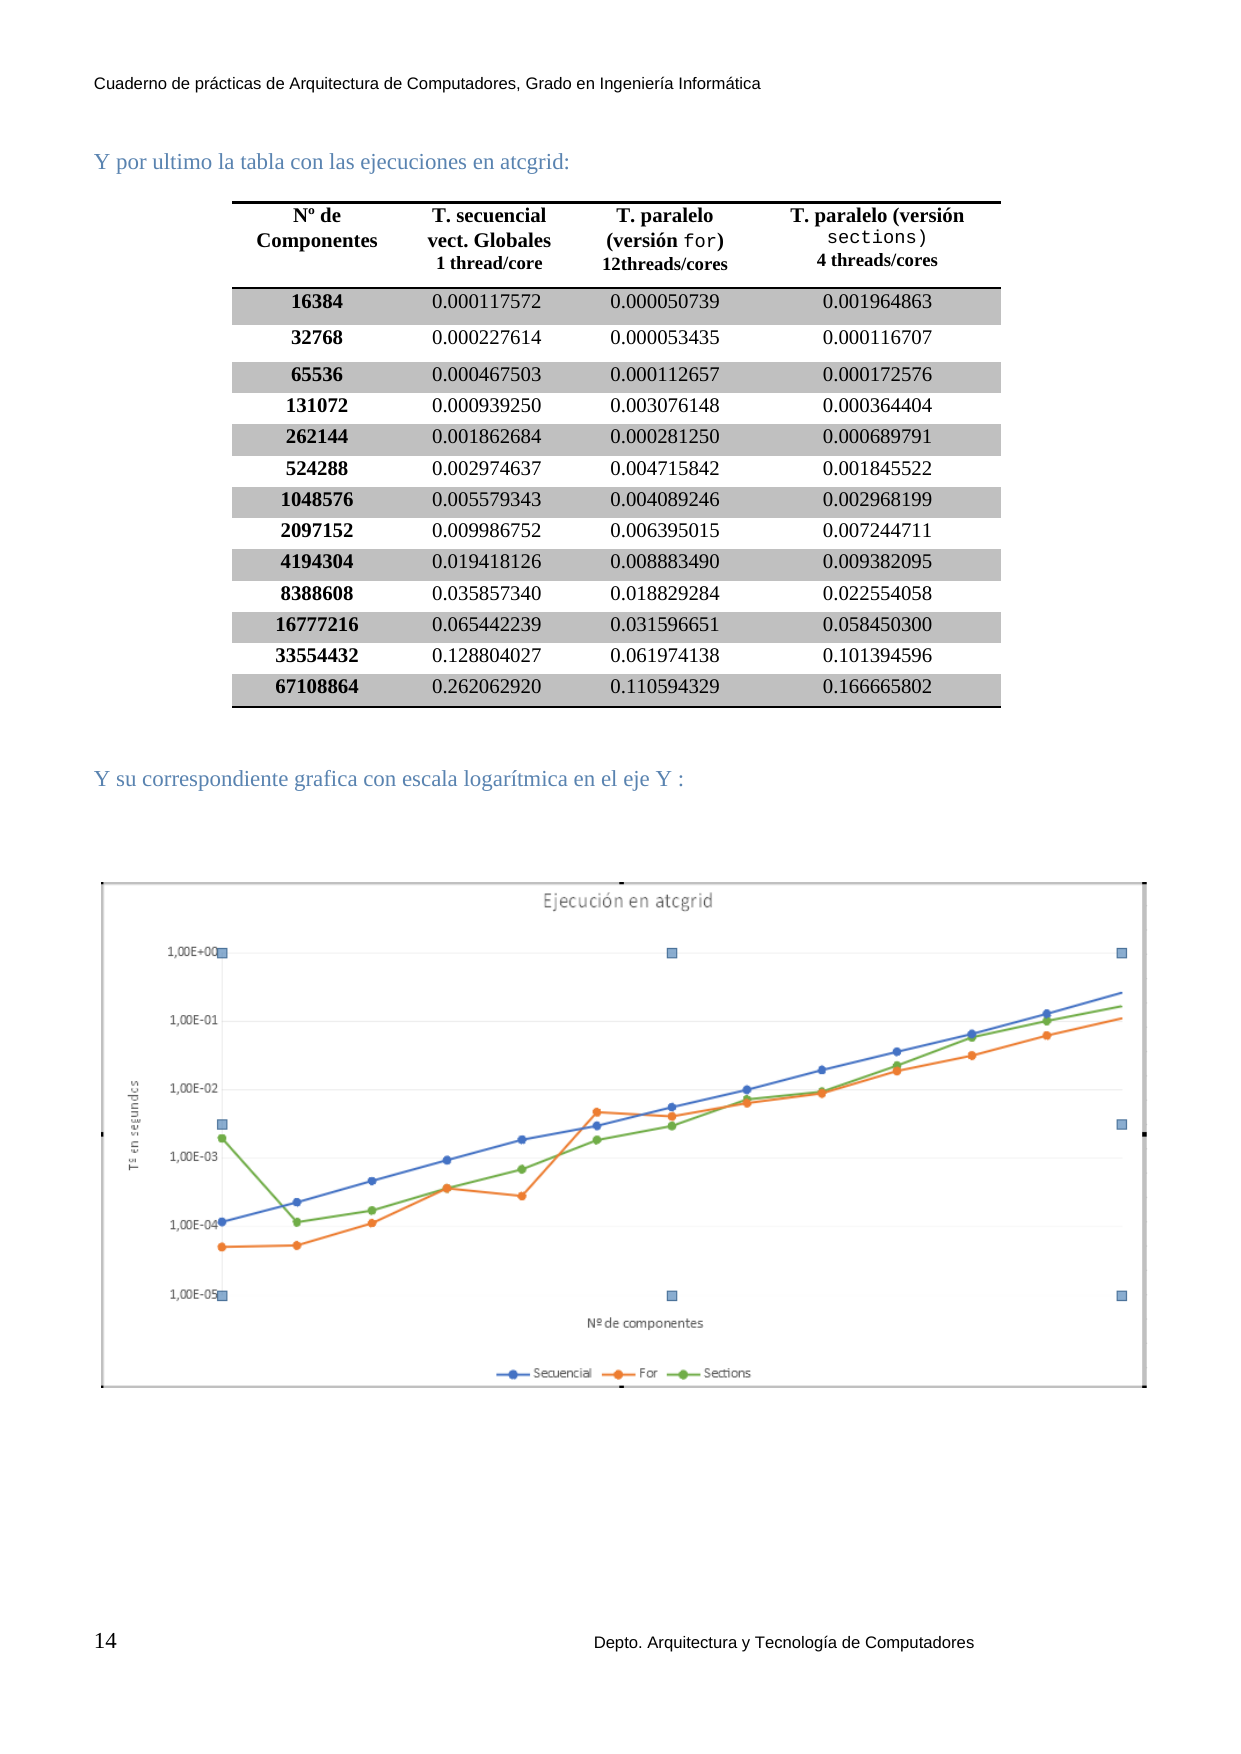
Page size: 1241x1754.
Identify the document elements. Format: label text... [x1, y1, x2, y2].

table_cell 0.018829284 [577, 581, 753, 612]
table_cell 16777216 [232, 612, 402, 643]
table_cell 1048576 [232, 487, 402, 518]
table_cell 0.008883490 [577, 549, 753, 581]
table_cell 0.000117572 [402, 289, 577, 325]
table_cell 0.004715842 [577, 456, 753, 487]
table_cell 0.166665802 [753, 674, 1001, 706]
table_cell 0.005579343 [402, 487, 577, 518]
table_cell 0.000689791 [753, 424, 1001, 456]
table_cell 32768 [232, 325, 402, 362]
table_cell 0.000281250 [577, 424, 753, 456]
table_cell 0.000364404 [753, 393, 1001, 424]
table_cell 8388608 [232, 581, 402, 612]
table_cell 0.002968199 [753, 487, 1001, 518]
table_cell 0.110594329 [577, 674, 753, 706]
table_cell 0.000467503 [402, 362, 577, 393]
table_header Nº de Componentes [232, 204, 402, 287]
table_cell 524288 [232, 456, 402, 487]
table_header T. paralelo (versión for) 12threads/cores [577, 204, 753, 287]
table_cell 0.101394596 [753, 643, 1001, 674]
picture [101, 882, 1148, 1388]
table_cell 0.262062920 [402, 674, 577, 706]
table_cell 0.006395015 [577, 518, 753, 549]
table_cell 0.009382095 [753, 549, 1001, 581]
table_cell 16384 [232, 289, 402, 325]
table_cell 0.031596651 [577, 612, 753, 643]
table_cell 0.000227614 [402, 325, 577, 362]
table_cell 262144 [232, 424, 402, 456]
table_cell 0.009986752 [402, 518, 577, 549]
table_cell 0.000939250 [402, 393, 577, 424]
table_header T. paralelo (versión sections) 4 threads/cores [753, 204, 1001, 287]
table_cell 0.002974637 [402, 456, 577, 487]
table_cell 0.035857340 [402, 581, 577, 612]
table_cell 0.000053435 [577, 325, 753, 362]
table_cell 0.022554058 [753, 581, 1001, 612]
table_cell 0.128804027 [402, 643, 577, 674]
table_cell 2097152 [232, 518, 402, 549]
table_cell 0.003076148 [577, 393, 753, 424]
table_cell 0.019418126 [402, 549, 577, 581]
table_cell 0.000112657 [577, 362, 753, 393]
table_cell 67108864 [232, 674, 402, 706]
table_cell 0.061974138 [577, 643, 753, 674]
table_cell 0.001964863 [753, 289, 1001, 325]
table_cell 0.058450300 [753, 612, 1001, 643]
text Y por ultimo la tabla con las ejecuciones en atcgrid: [94, 148, 1140, 174]
table_cell 65536 [232, 362, 402, 393]
list Y su correspondiente grafica con escala logarítmica en el eje Y : [94, 765, 1140, 792]
table_header T. secuencial vect. Globales 1 thread/core [402, 204, 577, 287]
table_cell 131072 [232, 393, 402, 424]
table_cell 0.000116707 [753, 325, 1001, 362]
table_cell 0.001862684 [402, 424, 577, 456]
table_cell 0.004089246 [577, 487, 753, 518]
table_cell 0.000172576 [753, 362, 1001, 393]
table_cell 0.001845522 [753, 456, 1001, 487]
table_cell 0.065442239 [402, 612, 577, 643]
table_cell 0.007244711 [753, 518, 1001, 549]
table_cell 0.000050739 [577, 289, 753, 325]
table_cell 4194304 [232, 549, 402, 581]
table_cell 33554432 [232, 643, 402, 674]
